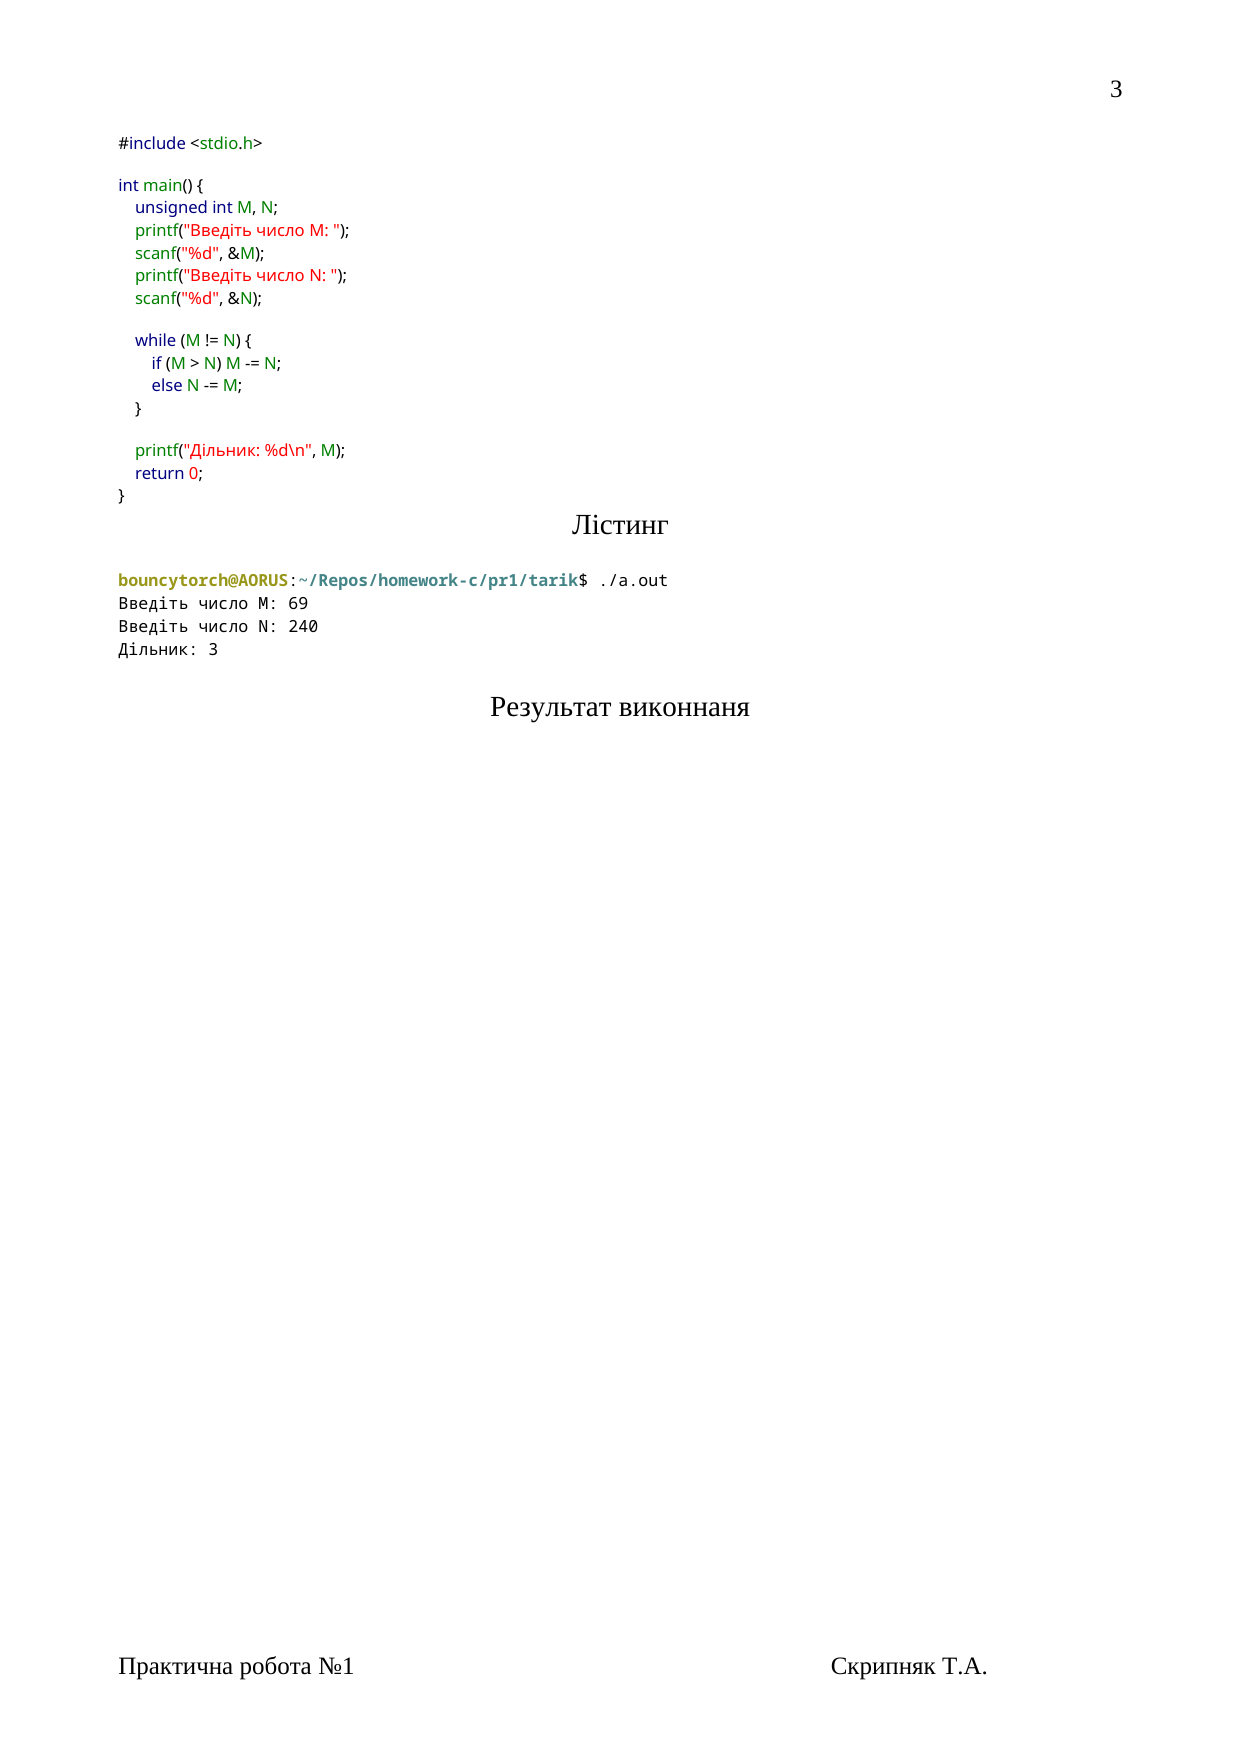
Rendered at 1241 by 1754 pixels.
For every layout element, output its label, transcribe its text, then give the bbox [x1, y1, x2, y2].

text return 0; [118, 461, 1122, 484]
text int main() { [118, 173, 1122, 196]
text scanf("%d", &M); [118, 241, 1122, 264]
text } [118, 484, 1122, 507]
text unsigned int M, N; [118, 196, 1122, 219]
text printf("Введіть число N: "); [118, 264, 1122, 287]
text bouncytorch@AORUS:~/Repos/homework-c/pr1/tarik$ ./a.out [118, 569, 1122, 592]
text Дільник: 3 [118, 637, 1122, 660]
text Результат виконнаня [118, 689, 1122, 723]
text printf("Дільник: %d\n", M); [118, 439, 1122, 461]
text else N -= M; [118, 374, 1122, 397]
text scanf("%d", &N); [118, 287, 1122, 309]
text if (M > N) M -= N; [118, 351, 1122, 374]
text #include <stdio.h> [118, 131, 1122, 154]
text Лістинг [118, 507, 1122, 540]
text printf("Введіть число M: "); [118, 219, 1122, 241]
text } [118, 397, 1122, 419]
text Введіть число M: 69 [118, 592, 1122, 614]
text while (M != N) { [118, 329, 1122, 351]
text Введіть число N: 240 [118, 614, 1122, 637]
